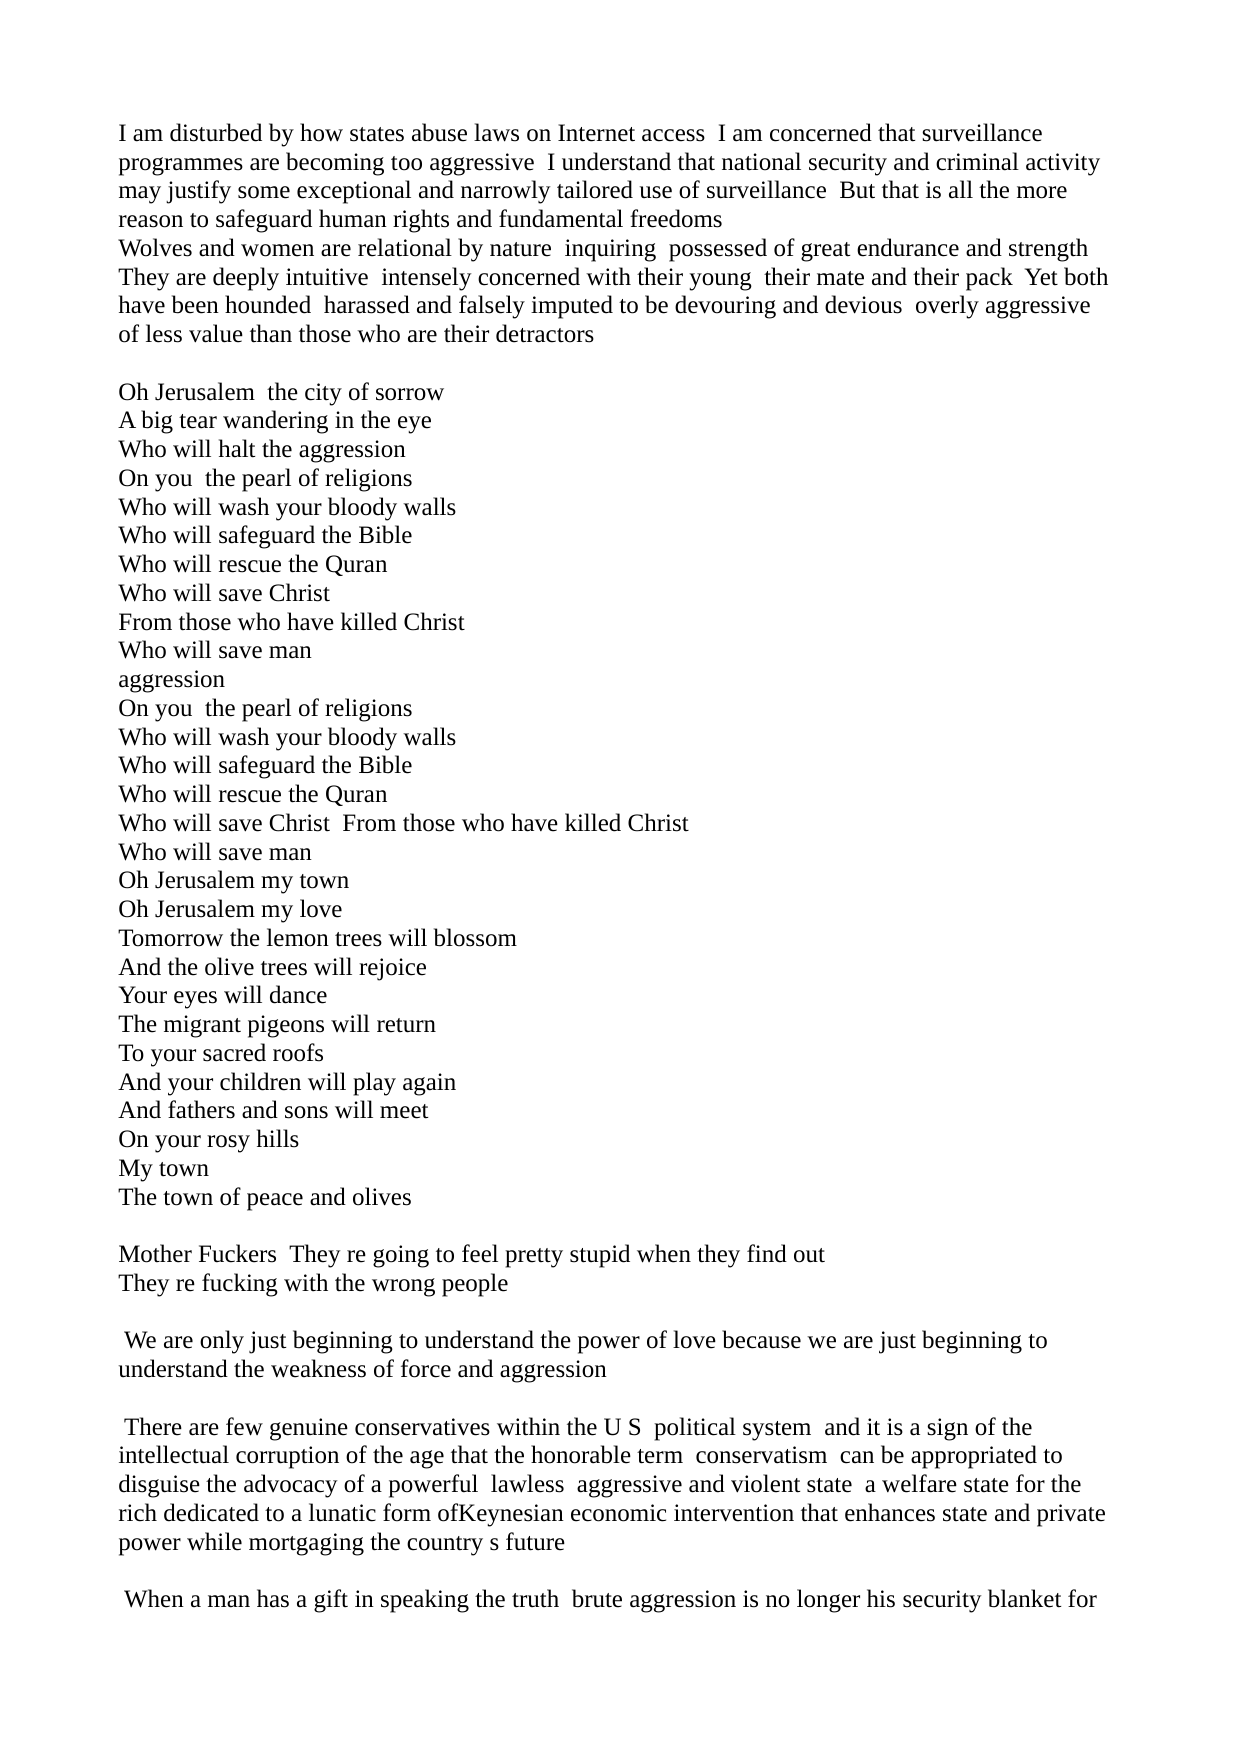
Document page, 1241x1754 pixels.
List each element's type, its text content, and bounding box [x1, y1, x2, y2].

text Who will rescue the Quran [118, 779, 1122, 808]
text Your eyes will dance [118, 981, 1122, 1009]
text Oh Jerusalem my town [118, 866, 1122, 894]
text My town [118, 1153, 1122, 1182]
text On you the pearl of religions [118, 693, 1122, 722]
text The town of peace and olives [118, 1182, 1122, 1211]
text And fathers and sons will meet [118, 1096, 1122, 1124]
text Tomorrow the lemon trees will blossom [118, 923, 1122, 952]
text From those who have killed Christ [118, 607, 1122, 636]
text Who will halt the aggression [118, 434, 1122, 463]
text On your rosy hills [118, 1124, 1122, 1153]
text aggression [118, 664, 1122, 693]
text I am disturbed by how states abuse laws on Internet access I am concerned that surveillance programmes are becoming too aggressive I understand that national security and criminal activity may justify some exceptional and narrowly tailored use of surveillance But that is all the more reason to safeguard human rights and fundamental freedoms [118, 118, 1122, 233]
text There are few genuine conservatives within the U S political system and it is a sign of the intellectual corruption of the age that the honorable term conservatism can be appropriated to disguise the advocacy of a powerful lawless aggressive and violent state a welfare state for the rich dedicated to a lunatic form ofKeynesian economic intervention that enhances state and private power while mortgaging the country s future [118, 1412, 1122, 1556]
text To your sacred roofs [118, 1038, 1122, 1067]
text A big tear wandering in the eye [118, 406, 1122, 434]
text Who will save man [118, 837, 1122, 866]
text Who will save Christ From those who have killed Christ [118, 808, 1122, 837]
text Who will save Christ [118, 578, 1122, 607]
text They re fucking with the wrong people [118, 1268, 1122, 1297]
text When a man has a gift in speaking the truth brute aggression is no longer his security blanket for [118, 1584, 1122, 1613]
text Oh Jerusalem my love [118, 894, 1122, 923]
text And the olive trees will rejoice [118, 952, 1122, 981]
text The migrant pigeons will return [118, 1009, 1122, 1038]
text Wolves and women are relational by nature inquiring possessed of great endurance and strength They are deeply intuitive intensely concerned with their young their mate and their pack Yet both have been hounded harassed and falsely imputed to be devouring and devious overly aggressive of less value than those who are their detractors [118, 233, 1122, 348]
text We are only just beginning to understand the power of love because we are just beginning to understand the weakness of force and aggression [118, 1326, 1122, 1383]
text Who will safeguard the Bible [118, 751, 1122, 779]
text On you the pearl of religions [118, 463, 1122, 492]
text Who will safeguard the Bible [118, 521, 1122, 549]
text Who will wash your bloody walls [118, 492, 1122, 521]
text Who will wash your bloody walls [118, 722, 1122, 751]
text And your children will play again [118, 1067, 1122, 1096]
text Who will save man [118, 636, 1122, 664]
text Who will rescue the Quran [118, 549, 1122, 578]
text Oh Jerusalem the city of sorrow [118, 377, 1122, 406]
text Mother Fuckers They re going to feel pretty stupid when they find out [118, 1239, 1122, 1268]
